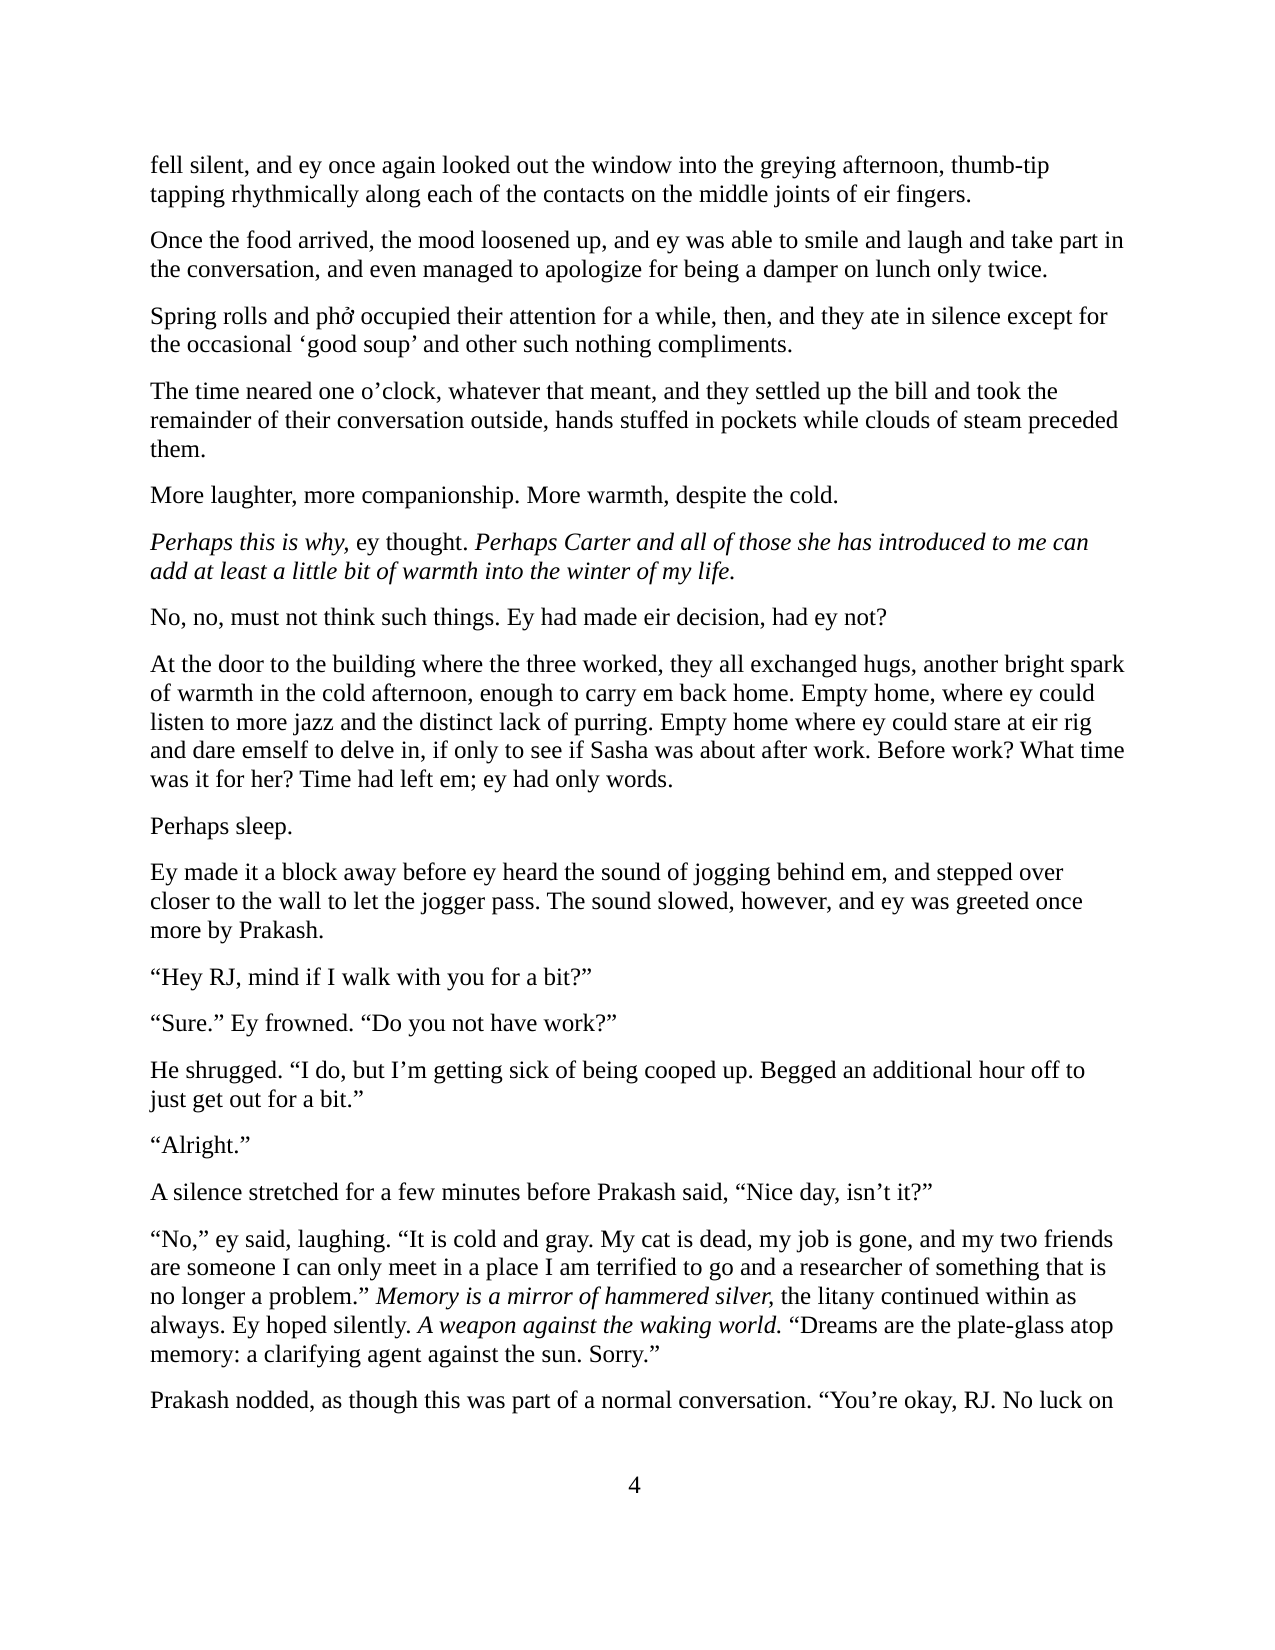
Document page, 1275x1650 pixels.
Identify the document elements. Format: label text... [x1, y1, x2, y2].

text Perhaps this is why, ey thought. Perhaps Carter and all of those she has introduced to me can add at least a little bit of warmth into the winter of my life. [150, 527, 1125, 584]
text He shrugged. “I do, but I’m getting sick of being cooped up. Begged an additional hour off to just get out for a bit.” [150, 1055, 1125, 1112]
text Ey made it a block away before ey heard the sound of jogging behind em, and stepped over closer to the wall to let the jogger pass. The sound slowed, however, and ey was greeted once more by Prakash. [150, 857, 1125, 944]
text Spring rolls and phở occupied their attention for a while, then, and they ate in silence except for the occasional ‘good soup’ and other such nothing compliments. [150, 301, 1125, 358]
text “Alright.” [150, 1130, 1125, 1159]
text Perhaps sleep. [150, 811, 1125, 839]
text A silence stretched for a few minutes before Prakash said, “Nice day, isn’t it?” [150, 1177, 1125, 1206]
text fell silent, and ey once again looked out the window into the greying afternoon, thumb-tip tapping rhythmically along each of the contacts on the middle joints of eir fingers. [150, 150, 1125, 207]
text More laughter, more companionship. More warmth, despite the cold. [150, 480, 1125, 509]
text “Hey RJ, mind if I walk with you for a bit?” [150, 962, 1125, 990]
text Prakash nodded, as though this was part of a normal conversation. “You’re okay, RJ. No luck on [150, 1385, 1125, 1414]
text “No,” ey said, laughing. “It is cold and gray. My cat is dead, my job is gone, and my two friends are someone I can only meet in a place I am terrified to go and a researcher of something that is no longer a problem.” Memory is a mirror of hammered silver, the litany continued within as always. Ey hoped silently. A weapon against the waking world. “Dreams are the plate-glass atop memory: a clarifying agent against the sun. Sorry.” [150, 1224, 1125, 1367]
text At the door to the building where the three worked, they all exchanged hugs, another bright spark of warmth in the cold afternoon, enough to carry em back home. Empty home, where ey could listen to more jazz and the distinct lack of purring. Empty home where ey could stare at eir rig and dare emself to delve in, if only to see if Sasha was about after work. Before work? What time was it for her? Time had left em; ey had only words. [150, 649, 1125, 793]
text The time neared one o’clock, whatever that meant, and they settled up the bill and took the remainder of their conversation outside, hands stuffed in pockets while clouds of steam preceded them. [150, 376, 1125, 462]
text No, no, must not think such things. Ey had made eir decision, had ey not? [150, 602, 1125, 631]
text Once the food arrived, the mood loosened up, and ey was able to smile and laugh and take part in the conversation, and even managed to apologize for being a damper on lunch only twice. [150, 225, 1125, 283]
text “Sure.” Ey frowned. “Do you not have work?” [150, 1008, 1125, 1037]
